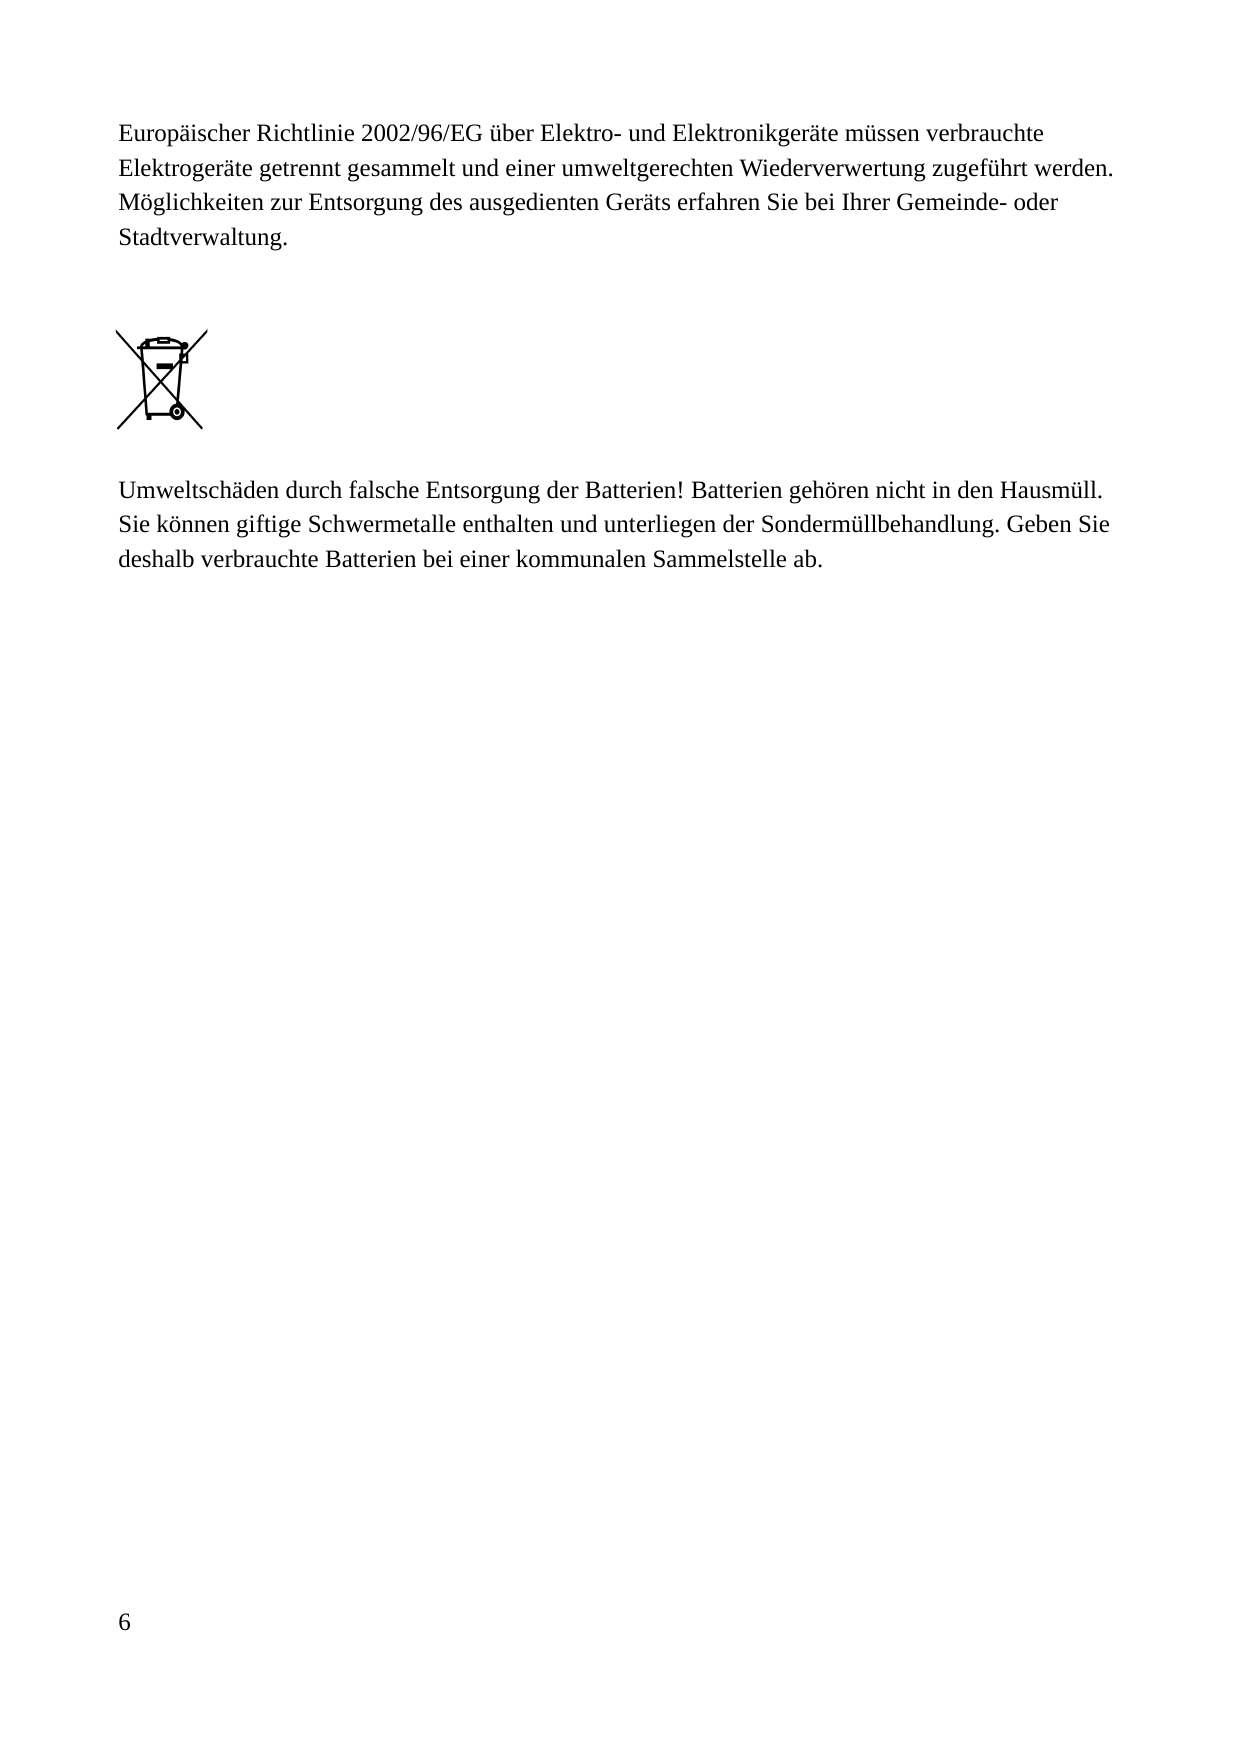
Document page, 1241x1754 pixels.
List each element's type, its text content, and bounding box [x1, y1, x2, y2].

picture [115, 328, 208, 470]
text Europäischer Richtlinie 2002/96/EG über Elektro- und Elektronikgeräte müssen verbrauchte Elektrogeräte getrennt gesammelt und einer umweltgerechten Wiederverwertung zugeführt werden. Möglichkeiten zur Entsorgung des ausgedienten Geräts erfahren Sie bei Ihrer Gemeinde- oder Stadtverwaltung. [118, 118, 1122, 250]
text Umweltschäden durch falsche Entsorgung der Batterien! Batterien gehören nicht in den Hausmüll. Sie können giftige Schwermetalle enthalten und unterliegen der Sondermüllbehandlung. Geben Sie deshalb verbrauchte Batterien bei einer kommunalen Sammelstelle ab. [118, 320, 1122, 573]
